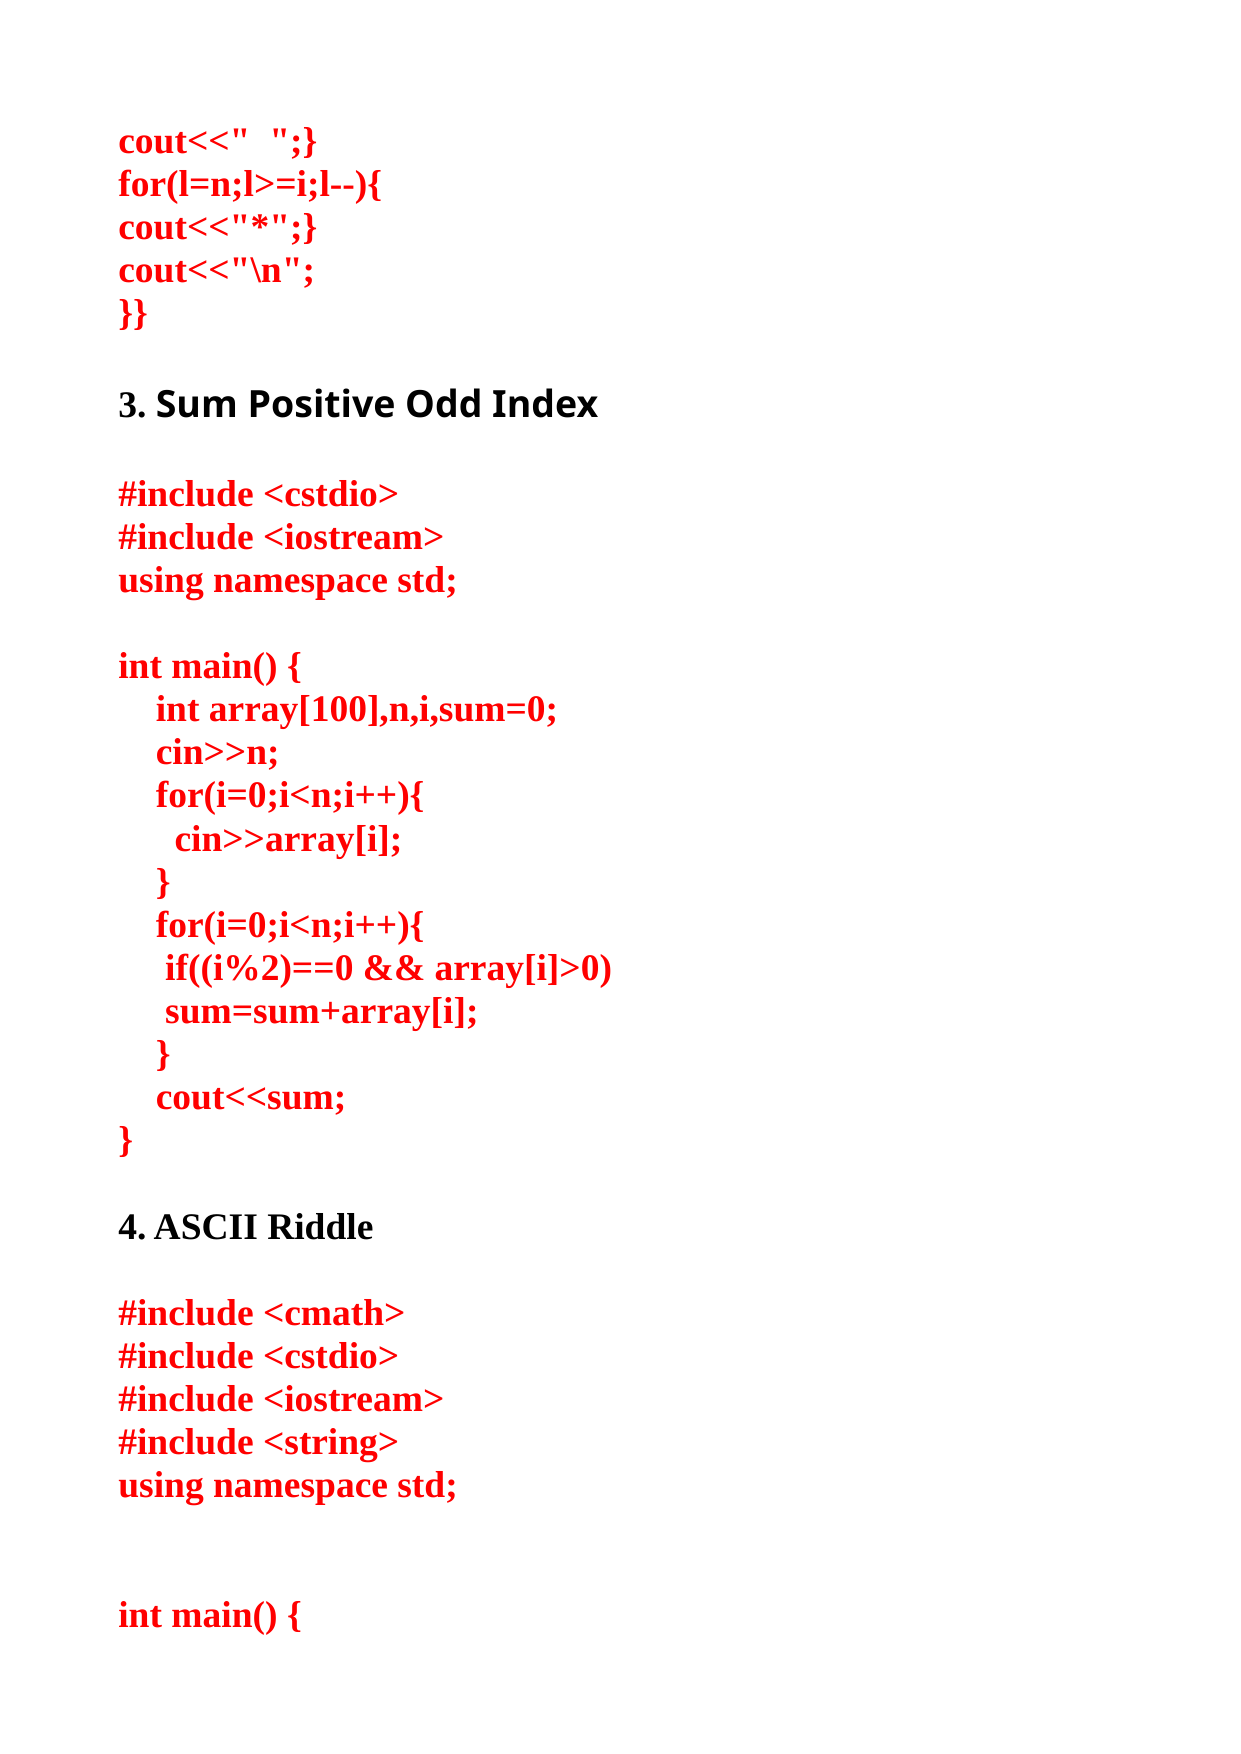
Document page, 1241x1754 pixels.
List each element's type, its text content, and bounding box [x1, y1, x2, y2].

text for(i=0;i<n;i++){ [118, 773, 1122, 816]
text } [118, 859, 1122, 902]
text cin>>array[i]; [118, 816, 1122, 859]
text 4. ASCII Riddle [118, 1204, 1122, 1247]
text cin>>n; [118, 730, 1122, 773]
text }} [118, 291, 1122, 334]
text #include <string> [118, 1420, 1122, 1463]
text #include <cstdio> [118, 1333, 1122, 1377]
text cout<<"\n"; [118, 247, 1122, 291]
text for(i=0;i<n;i++){ [118, 902, 1122, 945]
text #include <iostream> [118, 1377, 1122, 1420]
text using namespace std; [118, 557, 1122, 600]
text using namespace std; [118, 1463, 1122, 1506]
text } [118, 1118, 1122, 1161]
text cout<<sum; [118, 1075, 1122, 1118]
text 3. Sum Positive Odd Index [118, 377, 1122, 428]
text for(l=n;l>=i;l--){ [118, 161, 1122, 204]
text #include <cstdio> [118, 471, 1122, 514]
text #include <iostream> [118, 514, 1122, 557]
text if((i%2)==0 && array[i]>0) [118, 945, 1122, 988]
text int array[100],n,i,sum=0; [118, 687, 1122, 730]
text sum=sum+array[i]; [118, 988, 1122, 1032]
text cout<<"*";} [118, 204, 1122, 247]
text int main() { [118, 643, 1122, 687]
text cout<<" ";} [118, 118, 1122, 161]
text #include <cmath> [118, 1290, 1122, 1333]
text } [118, 1032, 1122, 1075]
text int main() { [118, 1592, 1122, 1635]
